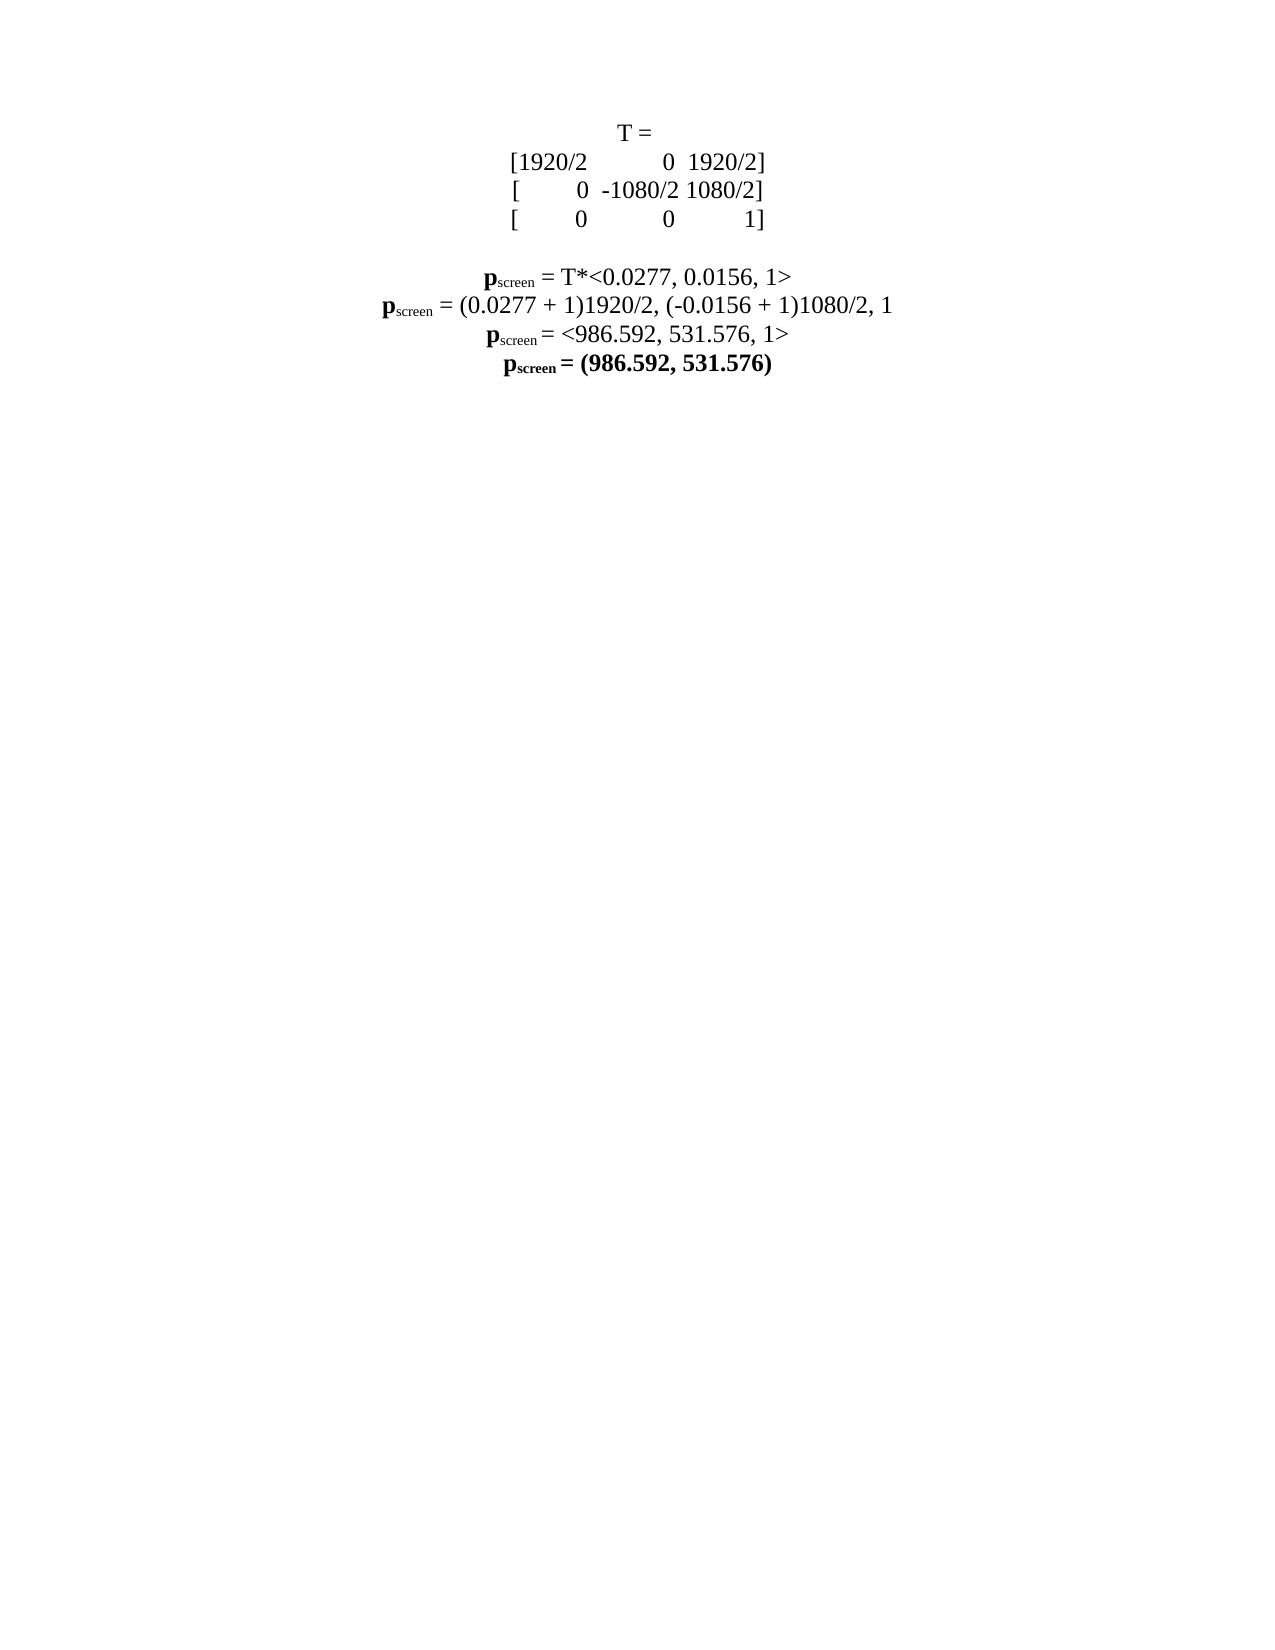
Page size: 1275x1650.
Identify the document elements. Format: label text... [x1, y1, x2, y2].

text [1920/2 0 1920/2] [118, 147, 1157, 176]
text [ 0 0 1] [118, 204, 1157, 233]
text pscreen = (0.0277 + 1)1920/2, (-0.0156 + 1)1080/2, 1 [118, 291, 1157, 319]
text pscreen = T*<0.0277, 0.0156, 1> [118, 262, 1157, 291]
text [ 0 -1080/2 1080/2] [118, 176, 1157, 204]
text pscreen = (986.592, 531.576) [118, 348, 1157, 377]
text T = [118, 118, 1157, 147]
text pscreen = <986.592, 531.576, 1> [118, 319, 1157, 348]
